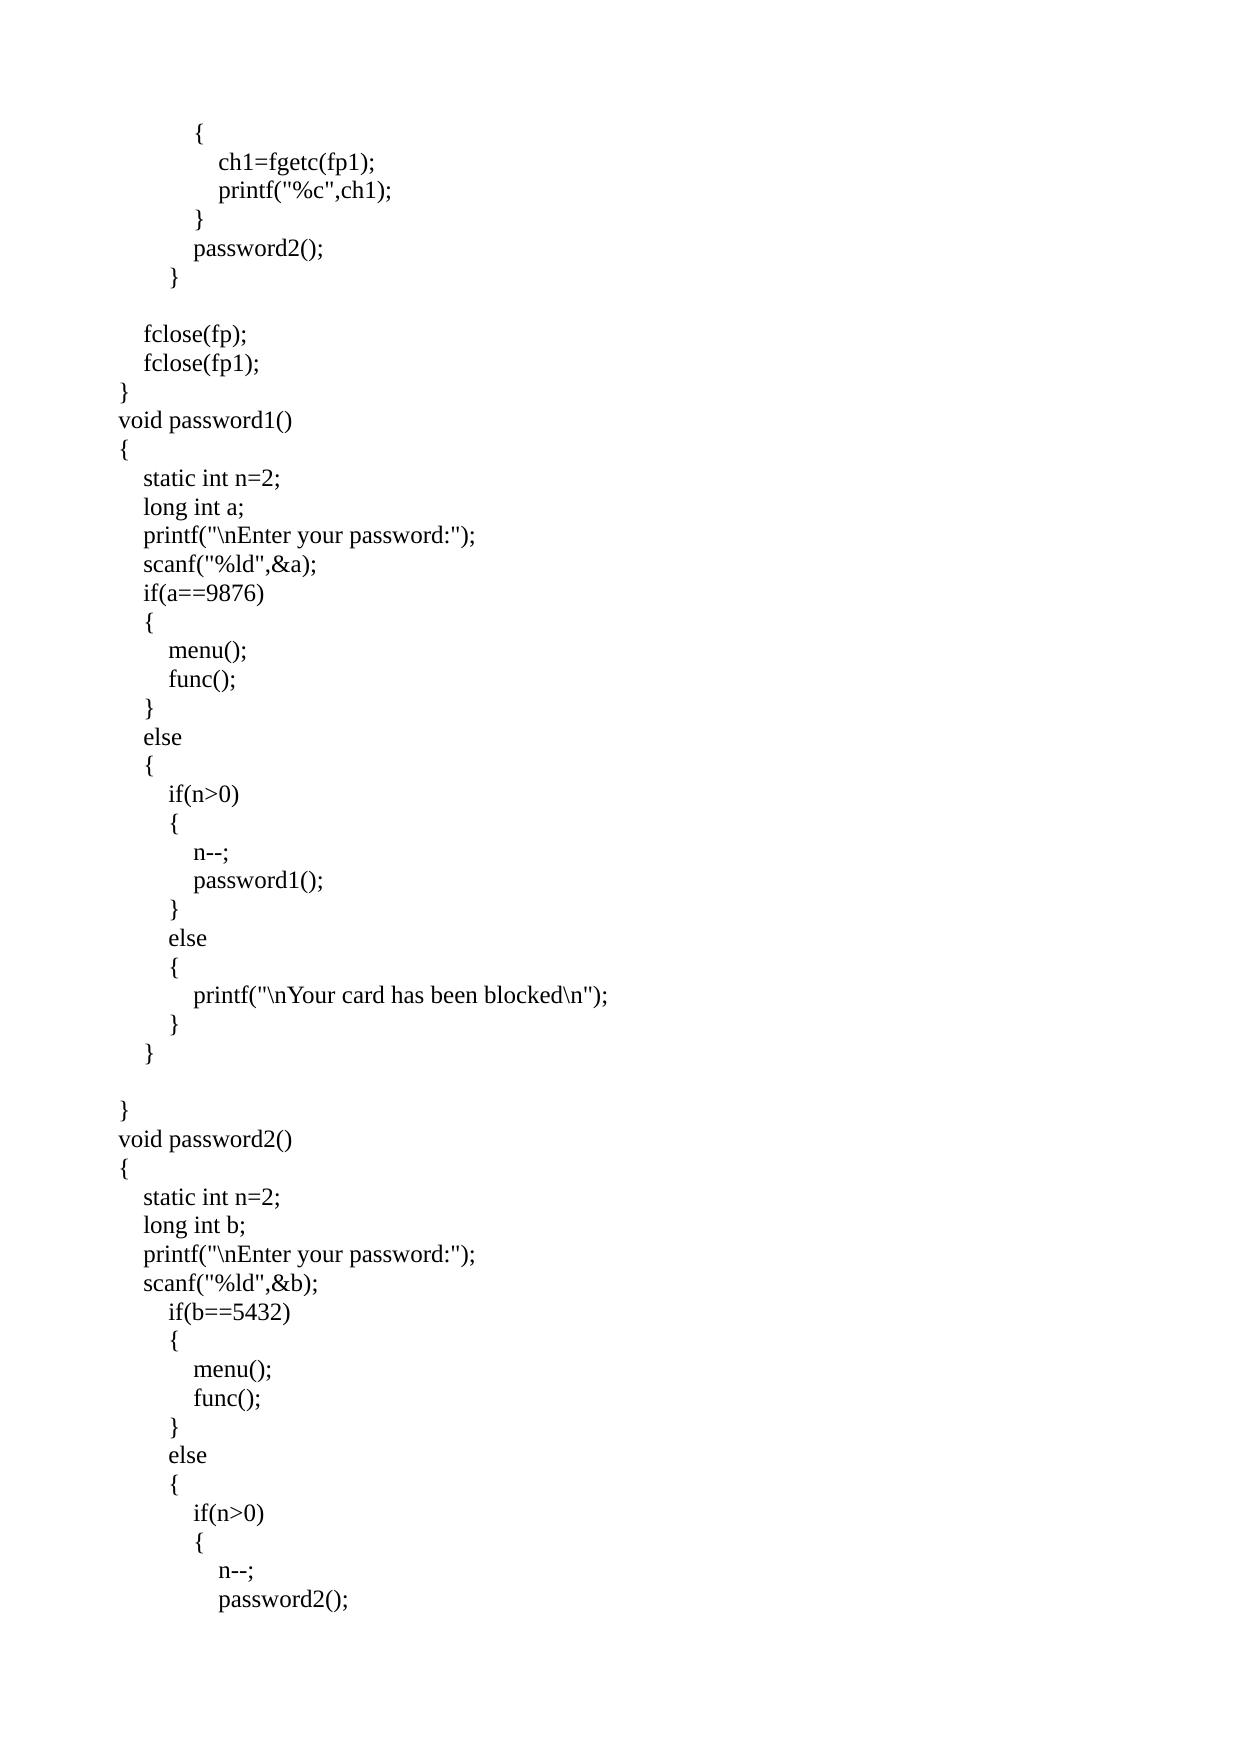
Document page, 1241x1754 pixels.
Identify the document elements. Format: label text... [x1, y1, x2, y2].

text } [118, 1096, 1122, 1124]
text long int b; [118, 1211, 1122, 1239]
text { [118, 751, 1122, 779]
text else [118, 1441, 1122, 1469]
text { [118, 434, 1122, 463]
text scanf("%ld",&a); [118, 549, 1122, 578]
text { [118, 1469, 1122, 1498]
text } [118, 204, 1122, 233]
text static int n=2; [118, 463, 1122, 492]
text { [118, 607, 1122, 636]
text printf("\nEnter your password:"); [118, 521, 1122, 549]
text menu(); [118, 636, 1122, 664]
text fclose(fp); [118, 319, 1122, 348]
text password2(); [118, 1584, 1122, 1613]
text ch1=fgetc(fp1); [118, 147, 1122, 176]
text void password1() [118, 406, 1122, 434]
text { [118, 118, 1122, 147]
text { [118, 952, 1122, 981]
text func(); [118, 1383, 1122, 1412]
text void password2() [118, 1124, 1122, 1153]
text } [118, 262, 1122, 291]
text } [118, 377, 1122, 406]
text n--; [118, 837, 1122, 866]
text } [118, 894, 1122, 923]
text n--; [118, 1556, 1122, 1584]
text } [118, 1009, 1122, 1038]
text password2(); [118, 233, 1122, 262]
text } [118, 1412, 1122, 1441]
text { [118, 1326, 1122, 1354]
text printf("%c",ch1); [118, 176, 1122, 204]
text long int a; [118, 492, 1122, 521]
text if(b==5432) [118, 1297, 1122, 1326]
text { [118, 1153, 1122, 1182]
text { [118, 808, 1122, 837]
text else [118, 923, 1122, 952]
text fclose(fp1); [118, 348, 1122, 377]
text if(n>0) [118, 1498, 1122, 1527]
text password1(); [118, 866, 1122, 894]
text menu(); [118, 1354, 1122, 1383]
text printf("\nEnter your password:"); [118, 1239, 1122, 1268]
text static int n=2; [118, 1182, 1122, 1211]
text if(a==9876) [118, 578, 1122, 607]
text scanf("%ld",&b); [118, 1268, 1122, 1297]
text printf("\nYour card has been blocked\n"); [118, 981, 1122, 1009]
text if(n>0) [118, 779, 1122, 808]
text } [118, 1038, 1122, 1067]
text else [118, 722, 1122, 751]
text func(); [118, 664, 1122, 693]
text { [118, 1527, 1122, 1556]
text } [118, 693, 1122, 722]
